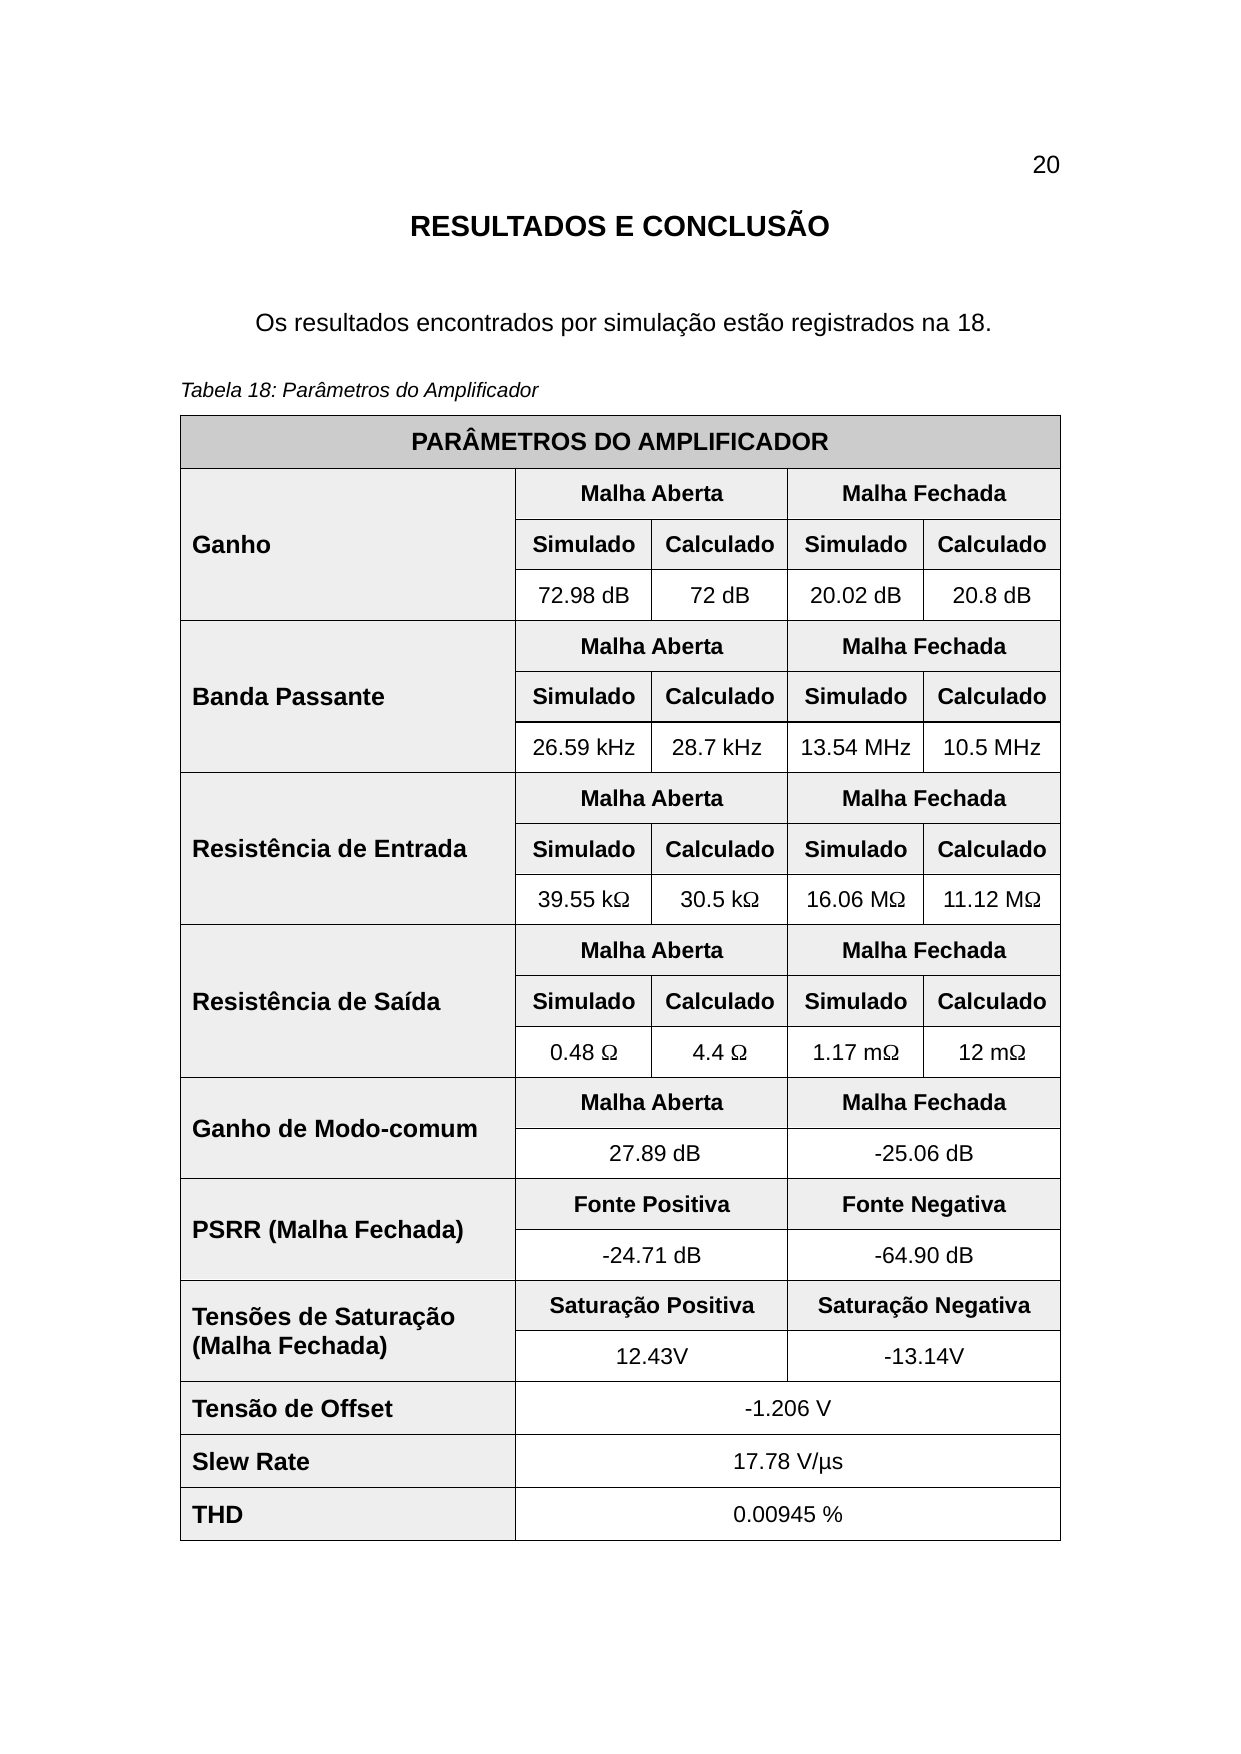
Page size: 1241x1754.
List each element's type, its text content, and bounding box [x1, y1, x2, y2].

table_cell THD [181, 1488, 515, 1540]
table_cell Malha Aberta [516, 469, 787, 518]
table_cell Fonte Positiva [516, 1179, 787, 1229]
table_cell Banda Passante [181, 621, 515, 772]
table_cell Malha Aberta [516, 621, 787, 671]
table_cell -13.14V [788, 1331, 1060, 1381]
table_cell Simulado [788, 976, 923, 1026]
table_cell 4.4 Ω [652, 1027, 787, 1077]
table_cell 16.06 MΩ [788, 875, 923, 924]
table_cell 12.43V [516, 1331, 787, 1381]
table_cell Malha Aberta [516, 1078, 787, 1127]
table_cell Malha Fechada [788, 773, 1060, 823]
table_cell Simulado [516, 672, 651, 721]
table_cell -64.90 dB [788, 1230, 1060, 1279]
table_cell 20.8 dB [924, 570, 1060, 620]
table_cell Resistência de Entrada [181, 773, 515, 924]
table_cell Slew Rate [181, 1435, 515, 1487]
table_cell Simulado [788, 520, 923, 569]
table_cell 13.54 MHz [788, 723, 923, 772]
table_cell Ganho de Modo-comum [181, 1078, 515, 1178]
table_cell 11.12 MΩ [924, 875, 1060, 924]
table_cell Fonte Negativa [788, 1179, 1060, 1229]
table_cell Calculado [652, 672, 787, 721]
table_cell Calculado [652, 520, 787, 569]
table_cell Tensão de Offset [181, 1382, 515, 1434]
table_cell Simulado [516, 976, 651, 1026]
table_cell -24.71 dB [516, 1230, 787, 1279]
table_cell 1.17 mΩ [788, 1027, 923, 1077]
table_cell Calculado [924, 672, 1060, 721]
text Tabela 18: Parâmetros do Amplificador [180, 378, 1060, 402]
table_cell 12 mΩ [924, 1027, 1060, 1077]
subtitle RESULTADOS E CONCLUSÃO [180, 209, 1060, 242]
table_cell Ganho [181, 469, 515, 620]
table_cell 72 dB [652, 570, 787, 620]
table_cell 0.48 Ω [516, 1027, 651, 1077]
table_cell -1.206 V [516, 1382, 1060, 1434]
table_cell 72.98 dB [516, 570, 651, 620]
table_cell Simulado [516, 824, 651, 873]
table_cell -25.06 dB [788, 1129, 1060, 1178]
table_cell Calculado [924, 520, 1060, 569]
table_cell Resistência de Saída [181, 925, 515, 1077]
table_cell Calculado [652, 976, 787, 1026]
text Os resultados encontrados por simulação estão registrados na Tabela 18. [180, 308, 1060, 337]
table_cell 20.02 dB [788, 570, 923, 620]
table_cell Simulado [788, 672, 923, 721]
table_cell 26.59 kHz [516, 723, 651, 772]
table_cell Simulado [516, 520, 651, 569]
table_cell Malha Fechada [788, 621, 1060, 671]
table_cell 30.5 kΩ [652, 875, 787, 924]
table_cell 0.00945 % [516, 1488, 1060, 1540]
table_cell 27.89 dB [516, 1129, 787, 1178]
table_cell Calculado [652, 824, 787, 873]
table_cell Calculado [924, 976, 1060, 1026]
table_cell PSRR (Malha Fechada) [181, 1179, 515, 1279]
table_cell Malha Aberta [516, 773, 787, 823]
table_cell Malha Aberta [516, 925, 787, 975]
table_cell Malha Fechada [788, 469, 1060, 518]
table_cell 17.78 V/µs [516, 1435, 1060, 1487]
table_cell 39.55 kΩ [516, 875, 651, 924]
table_cell 28.7 kHz [652, 723, 787, 772]
table_cell Tensões de Saturação (Malha Fechada) [181, 1281, 515, 1381]
table_cell Saturação Negativa [788, 1281, 1060, 1330]
table_cell 10.5 MHz [924, 723, 1060, 772]
table_cell Malha Fechada [788, 925, 1060, 975]
table_header PARÂMETROS DO AMPLIFICADOR [181, 416, 1060, 468]
table_cell Malha Fechada [788, 1078, 1060, 1127]
table_cell Calculado [924, 824, 1060, 873]
table_cell Saturação Positiva [516, 1281, 787, 1330]
table_cell Simulado [788, 824, 923, 873]
